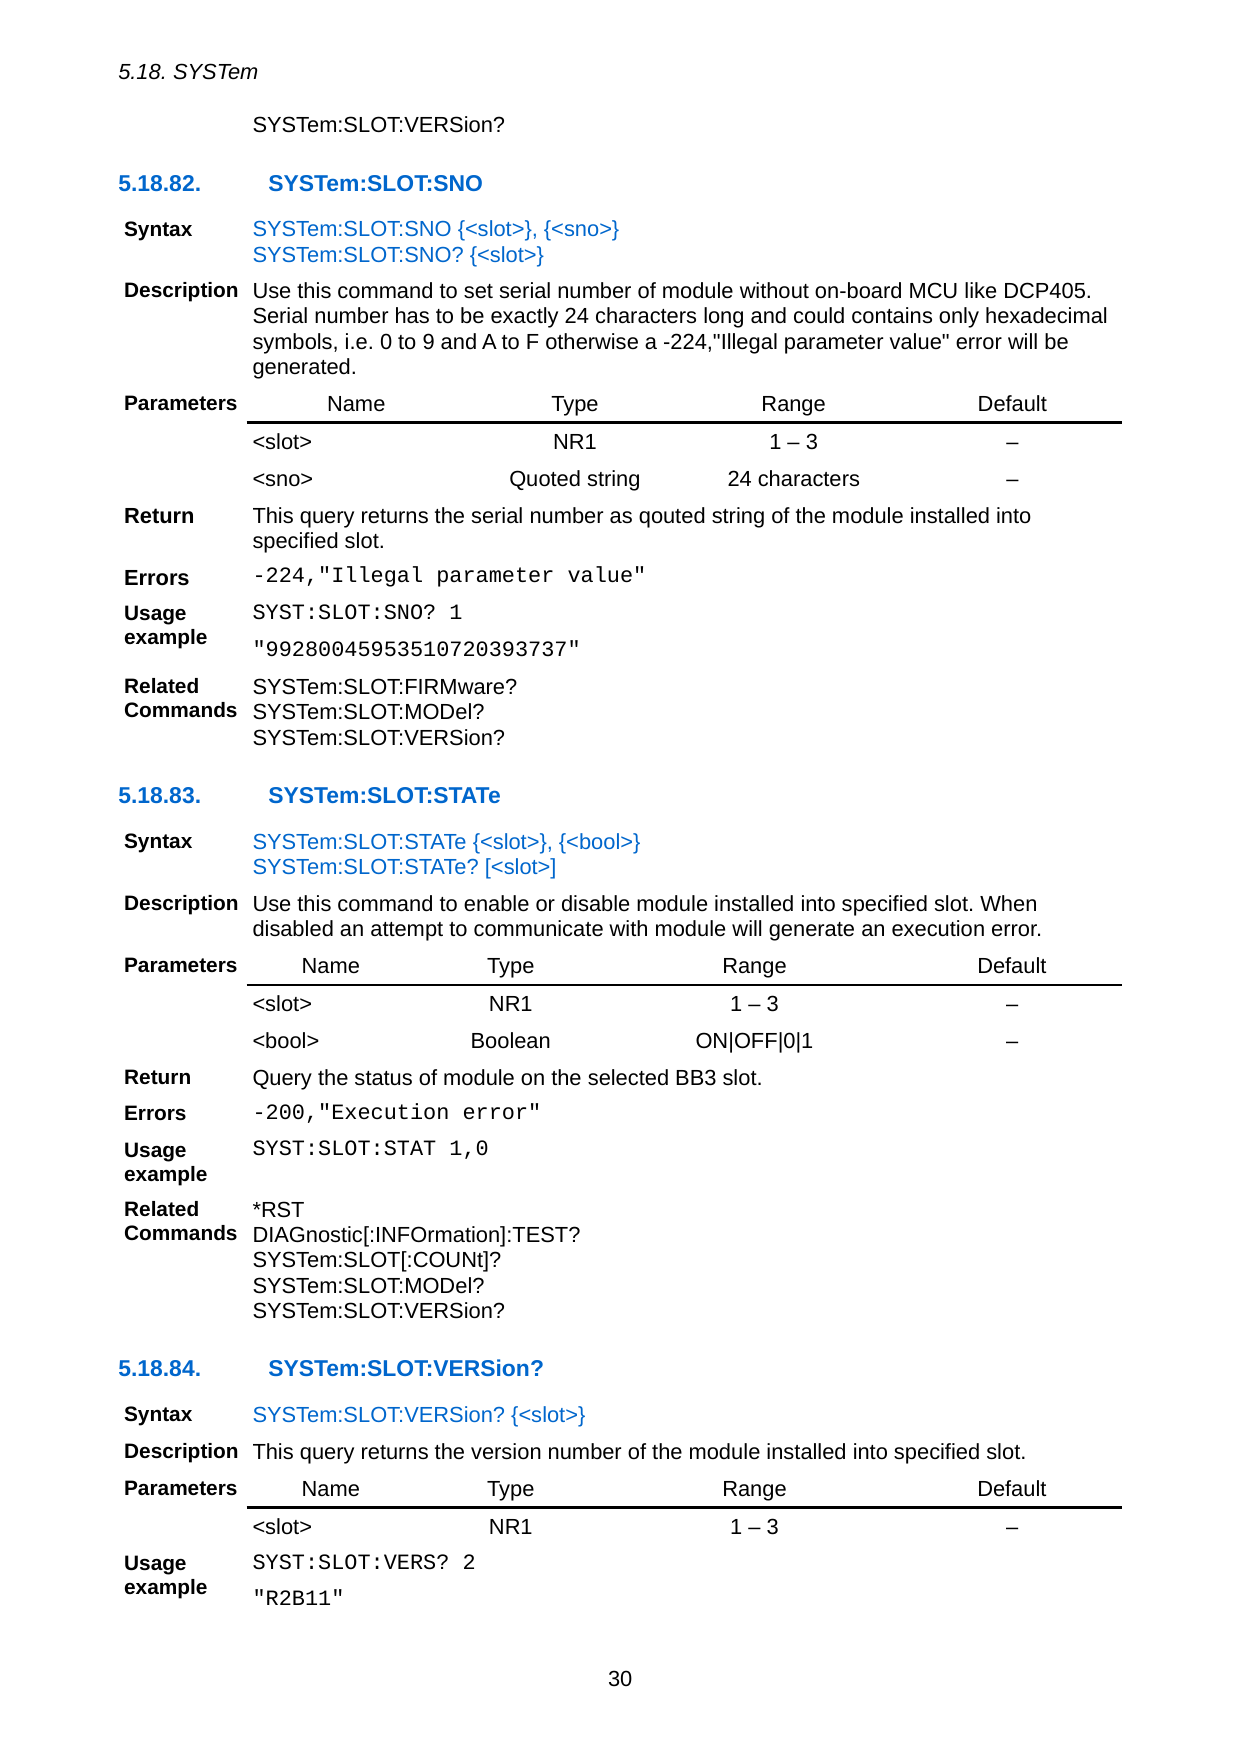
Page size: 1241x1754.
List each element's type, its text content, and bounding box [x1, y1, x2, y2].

table_cell 24 characters [684, 460, 903, 497]
table_cell – [903, 424, 1122, 460]
table_cell Usage example [118, 1545, 247, 1618]
table_cell Default [902, 1470, 1122, 1506]
table_cell Related Commands [118, 1191, 247, 1329]
table_cell SYST:SLOT:STAT 1,0 [247, 1132, 1122, 1191]
table_cell NR1 [414, 1509, 607, 1545]
table_cell SYST:SLOT:VERS? 2 "R2B11" [247, 1545, 1122, 1618]
table_cell 1 – 3 [607, 1509, 902, 1545]
table_cell Type [465, 385, 684, 421]
table_cell 1 – 3 [607, 986, 902, 1022]
table_header SYSTem:SLOT:VERSion? {<slot>} [247, 1396, 1122, 1433]
table_cell SYSTem:SLOT:FIRMware? SYSTem:SLOT:MODel? SYSTem:SLOT:VERSion? [247, 668, 1122, 755]
table_cell Range [684, 385, 903, 421]
table_cell <slot> [247, 1509, 414, 1545]
table_cell – [902, 986, 1122, 1022]
table_cell Type [414, 1470, 607, 1506]
table_cell Name [247, 947, 414, 983]
table_cell SYST:SLOT:SNO? 1 "99280045953510720393737" [247, 595, 1122, 668]
table_cell Related Commands [118, 668, 247, 755]
table_cell This query returns the version number of the module installed into specified slot. [247, 1433, 1122, 1470]
table_cell Boolean [414, 1022, 607, 1059]
table_cell ON|OFF|0|1 [607, 1022, 902, 1059]
table_header Syntax [118, 823, 247, 885]
table_cell -224,"Illegal parameter value" [247, 559, 1122, 595]
subtitle SYSTem:SLOT:STATe [118, 782, 1122, 808]
table_cell Description [118, 1433, 247, 1470]
table_cell Name [247, 1470, 414, 1506]
table_cell Type [414, 947, 607, 983]
table_cell Use this command to set serial number of module without on-board MCU like DCP405. Serial number has to be exactly 24 characters long and could contains only hexadecimal symbols, i.e. 0 to 9 and A to F otherwise a -224,"Illegal parameter value" error will be generated. [247, 273, 1122, 385]
table_cell NR1 [414, 986, 607, 1022]
table_cell – [902, 1022, 1122, 1059]
table_cell *RST DIAGnostic[:INFOrmation]:TEST? SYSTem:SLOT[:COUNt]? SYSTem:SLOT:MODel? SYSTem:SLOT:VERSion? [247, 1191, 1122, 1329]
table_cell SYSTem:SLOT:VERSion? [247, 106, 1122, 143]
table_cell [118, 106, 247, 143]
table_header Syntax [118, 211, 247, 272]
table_cell <bool> [247, 1022, 414, 1059]
table_cell Return [118, 1059, 247, 1096]
table_cell Range [607, 947, 902, 983]
table_cell Parameters [118, 1470, 247, 1545]
table_cell Use this command to enable or disable module installed into specified slot. When disabled an attempt to communicate with module will generate an execution error. [247, 885, 1122, 947]
table_cell Description [118, 885, 247, 947]
table_cell -200,"Execution error" [247, 1096, 1122, 1132]
table_cell This query returns the serial number as qouted string of the module installed into specified slot. [247, 497, 1122, 559]
table_cell Parameters [118, 385, 247, 497]
table_cell Default [903, 385, 1122, 421]
table_cell Errors [118, 559, 247, 595]
table_cell Usage example [118, 595, 247, 668]
table_cell Default [902, 947, 1122, 983]
table_header Syntax [118, 1396, 247, 1433]
table_cell Usage example [118, 1132, 247, 1191]
subtitle SYSTem:SLOT:VERSion? [118, 1355, 1122, 1382]
table_cell <sno> [247, 460, 465, 497]
table_cell Query the status of module on the selected BB3 slot. [247, 1059, 1122, 1096]
subtitle SYSTem:SLOT:SNO [118, 169, 1122, 196]
table_header SYSTem:SLOT:SNO {<slot>}, {<sno>} SYSTem:SLOT:SNO? {<slot>} [247, 211, 1122, 272]
table_cell Name [247, 385, 465, 421]
table_cell NR1 [465, 424, 684, 460]
table_cell Range [607, 1470, 902, 1506]
table_header SYSTem:SLOT:STATe {<slot>}, {<bool>} SYSTem:SLOT:STATe? [<slot>] [247, 823, 1122, 885]
table_cell <slot> [247, 986, 414, 1022]
table_cell – [903, 460, 1122, 497]
table_cell Parameters [118, 947, 247, 1059]
table_cell Quoted string [465, 460, 684, 497]
table_cell 1 – 3 [684, 424, 903, 460]
table_cell <slot> [247, 424, 465, 460]
table_cell Return [118, 497, 247, 559]
table_cell – [902, 1509, 1122, 1545]
table_cell Description [118, 273, 247, 385]
table_cell Errors [118, 1096, 247, 1132]
